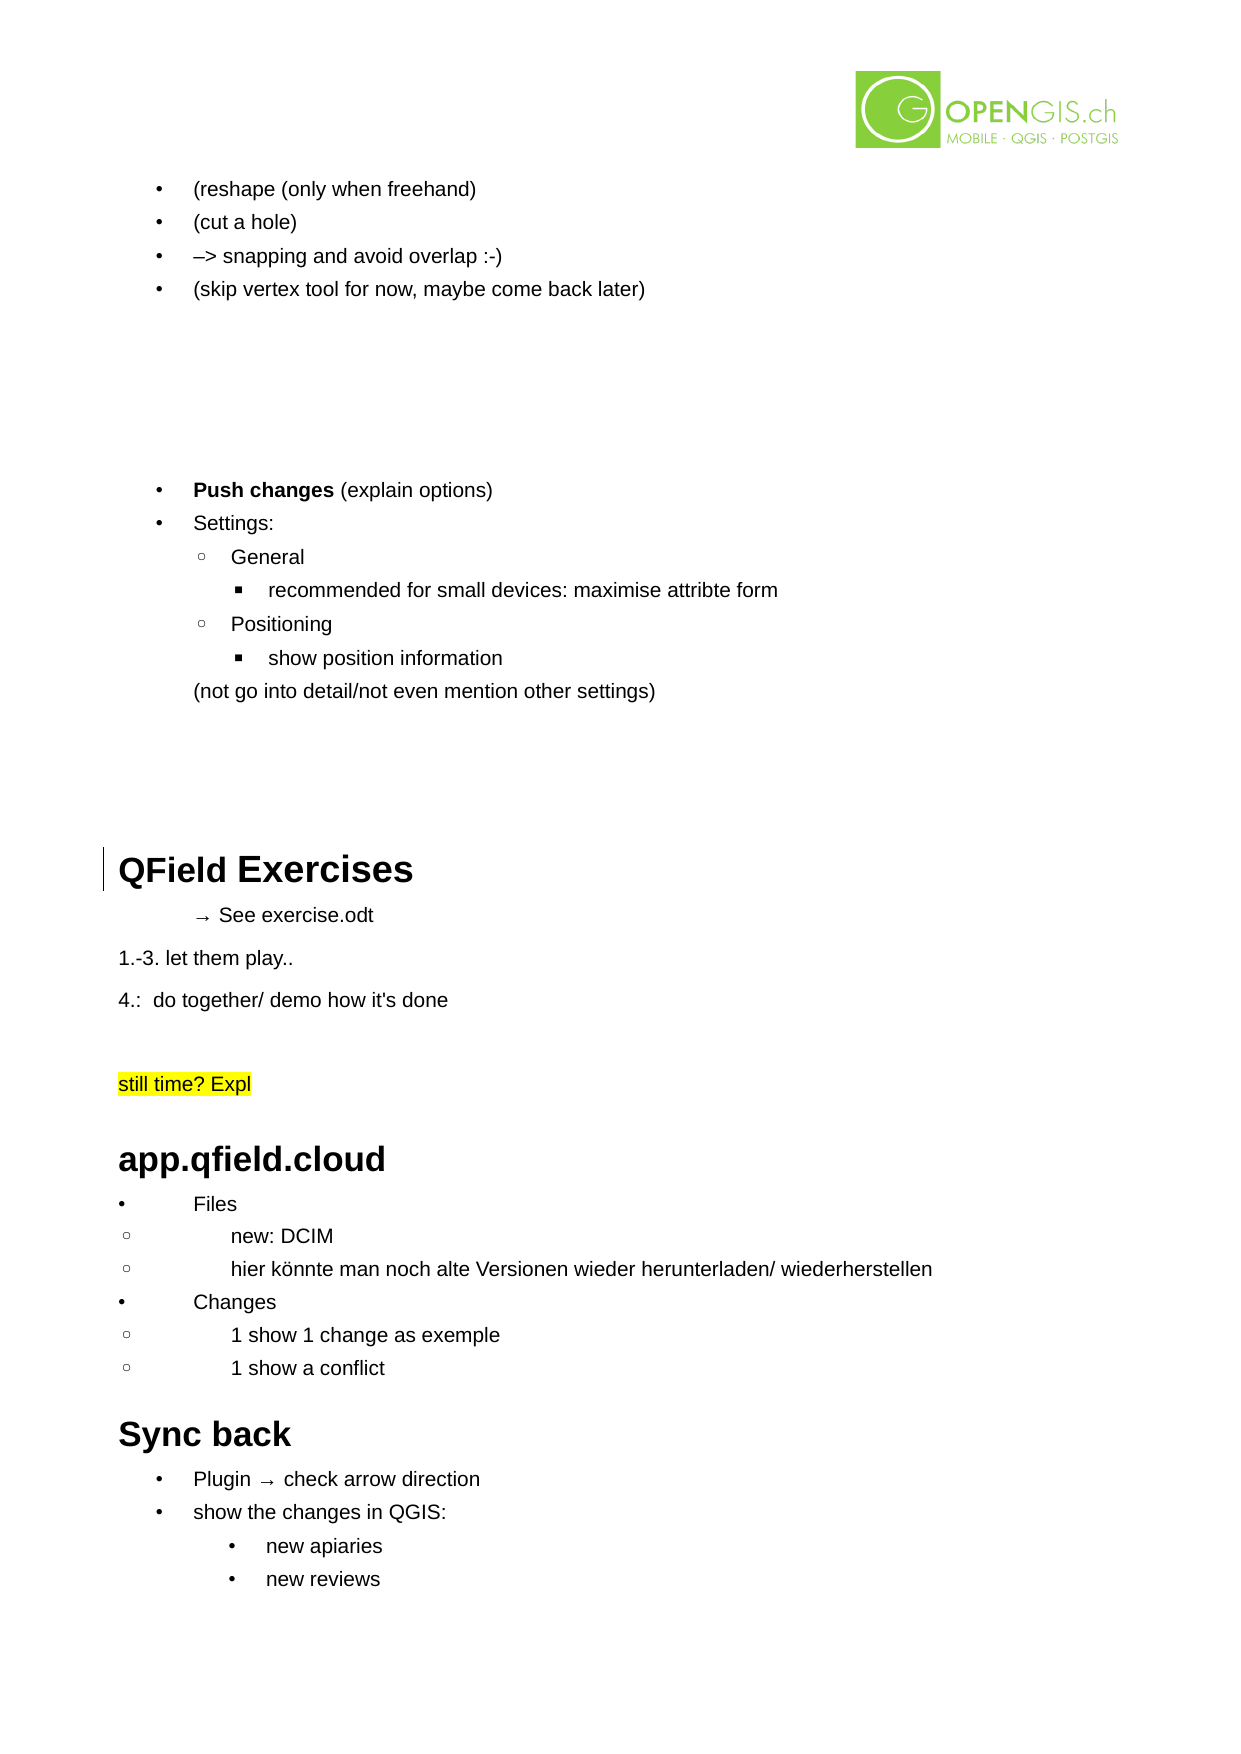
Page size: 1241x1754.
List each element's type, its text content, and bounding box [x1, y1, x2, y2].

subtitle QField Exercises [118, 847, 1122, 891]
list (not go into detail/not even mention other settings) [156, 679, 1122, 703]
list Changes [118, 1290, 1122, 1314]
text still time? Expl [118, 1072, 1122, 1096]
list (skip vertex tool for now, maybe come back later) [156, 277, 1122, 301]
list Files [118, 1191, 1122, 1215]
text 1.-3. let them play.. [118, 945, 1122, 969]
list hier könnte man noch alte Versionen wieder herunterladen/ wiederherstellen [118, 1257, 1122, 1281]
list recommended for small devices: maximise attribte form [231, 578, 1122, 602]
list Push changes (explain options) [156, 478, 1122, 502]
list new apiaries [228, 1534, 1122, 1558]
list (reshape (only when freehand) [156, 176, 1122, 200]
subtitle Sync back [118, 1414, 1122, 1454]
list (cut a hole) [156, 210, 1122, 234]
list General [193, 545, 1122, 569]
subtitle app.qfield.cloud [118, 1139, 1122, 1179]
text → See exercise.odt [118, 903, 1122, 927]
list 1 show a conflict [118, 1356, 1122, 1380]
list show position information [231, 645, 1122, 669]
list new: DCIM [118, 1224, 1122, 1248]
text 4.: do together/ demo how it's done [118, 987, 1122, 1011]
picture [855, 71, 1124, 148]
list Positioning [193, 612, 1122, 636]
list Plugin → check arrow direction [156, 1467, 1122, 1491]
list new reviews [228, 1567, 1122, 1619]
list Settings: [156, 511, 1122, 535]
list 1 show 1 change as exemple [118, 1323, 1122, 1347]
list –> snapping and avoid overlap :-) [156, 243, 1122, 267]
list show the changes in QGIS: [156, 1500, 1122, 1524]
